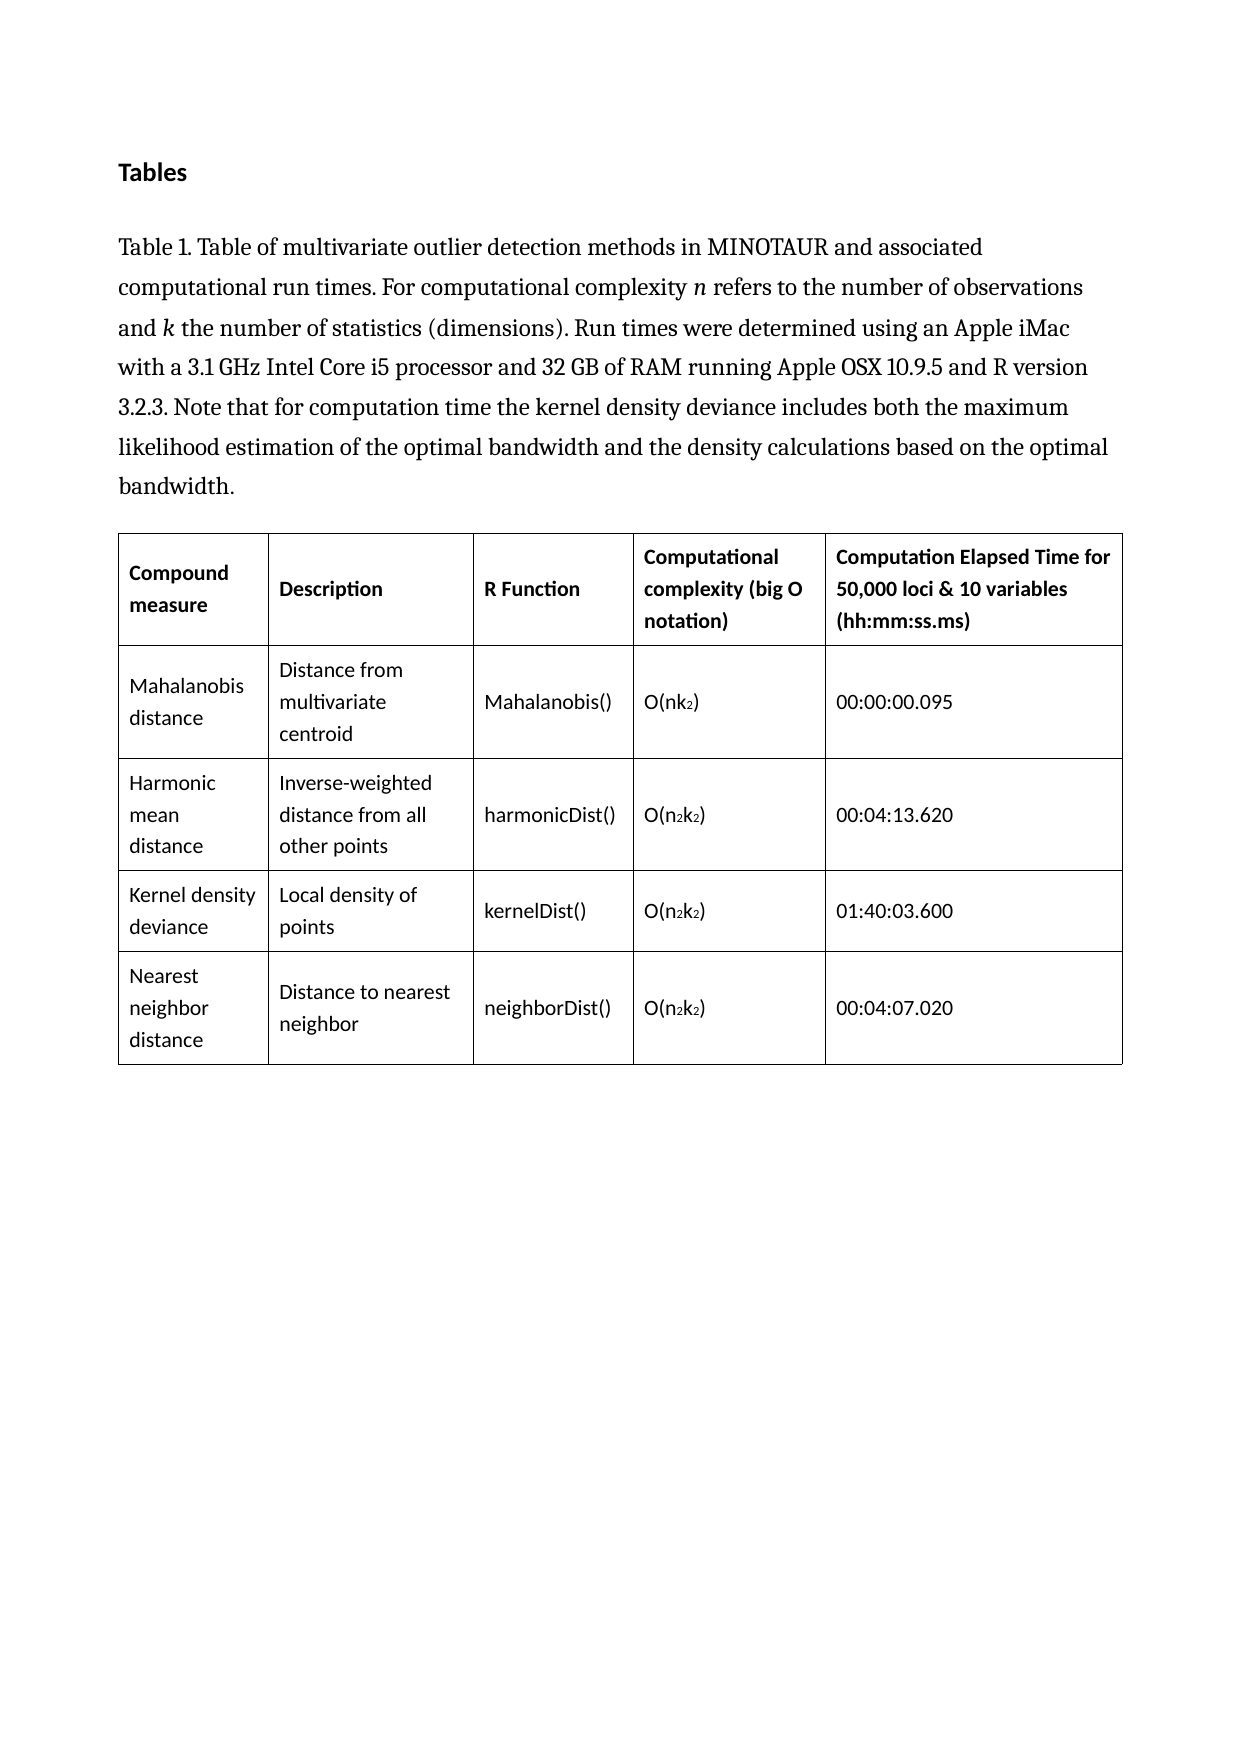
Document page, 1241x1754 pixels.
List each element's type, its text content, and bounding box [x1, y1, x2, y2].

table_header Computation Elapsed Time for 50,000 loci & 10 variables (hh:mm:ss.ms) [826, 534, 1122, 645]
table_cell kernelDist() [474, 871, 633, 951]
table_cell O(n2k2) [634, 759, 825, 870]
table_header Compound measure [119, 534, 268, 645]
table_cell O(n2k2) [634, 952, 825, 1063]
table_cell harmonicDist() [474, 759, 633, 870]
table_header Computational complexity (big O notation) [634, 534, 825, 645]
table_cell O(nk2) [634, 646, 825, 758]
table_header R Function [474, 534, 633, 645]
table_header Description [269, 534, 473, 645]
table_cell 00:04:07.020 [826, 952, 1122, 1063]
table_cell Distance from multivariate centroid [269, 646, 473, 758]
table_cell 01:40:03.600 [826, 871, 1122, 951]
table_cell 00:00:00.095 [826, 646, 1122, 758]
table_cell Local density of points [269, 871, 473, 951]
table_cell Harmonic mean distance [119, 759, 268, 870]
table_cell 00:04:13.620 [826, 759, 1122, 870]
subtitle Tables [118, 156, 1122, 188]
table_cell Nearest neighbor distance [119, 952, 268, 1063]
text Table 1. Table of multivariate outlier detection methods in MINOTAUR and associated computational run times. For computational complexity n refers to the number of observations and k the number of statistics (dimensions). Run times were determined using an Apple iMac with a 3.1 GHz Intel Core i5 processor and 32 GB of RAM running Apple OSX 10.9.5 and R version 3.2.3. Note that for computation time the kernel density deviance includes both the maximum likelihood estimation of the optimal bandwidth and the density calculations based on the optimal bandwidth. [118, 233, 1122, 501]
table_cell Mahalanobis distance [119, 646, 268, 758]
table_cell O(n2k2) [634, 871, 825, 951]
table_cell Distance to nearest neighbor [269, 952, 473, 1063]
table_cell Mahalanobis() [474, 646, 633, 758]
table_cell Inverse-weighted distance from all other points [269, 759, 473, 870]
table_cell neighborDist() [474, 952, 633, 1063]
table_cell Kernel density deviance [119, 871, 268, 951]
